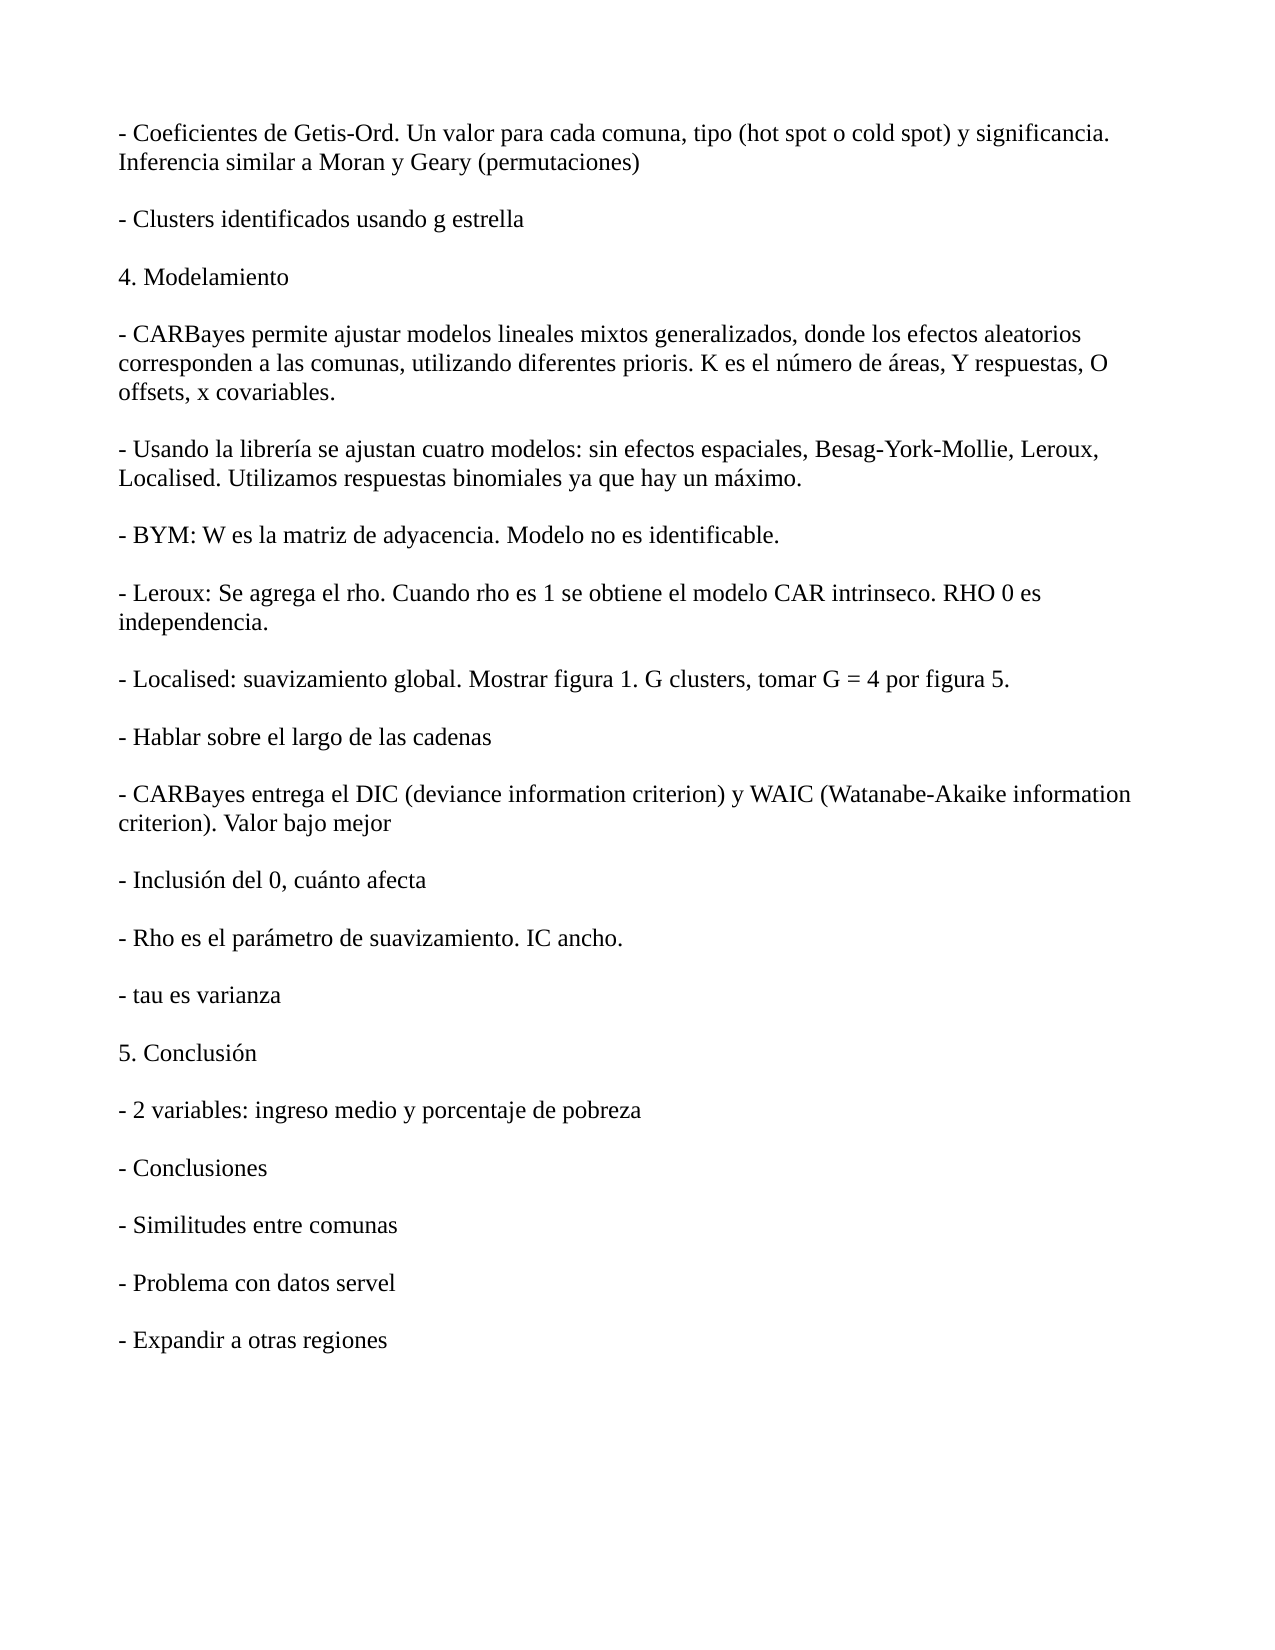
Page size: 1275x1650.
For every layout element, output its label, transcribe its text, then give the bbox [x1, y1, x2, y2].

text - CARBayes permite ajustar modelos lineales mixtos generalizados, donde los efectos aleatorios corresponden a las comunas, utilizando diferentes prioris. K es el número de áreas, Y respuestas, O offsets, x covariables. [118, 319, 1157, 406]
text - Usando la librería se ajustan cuatro modelos: sin efectos espaciales, Besag-York-Mollie, Leroux, Localised. Utilizamos respuestas binomiales ya que hay un máximo. [118, 434, 1157, 492]
text - CARBayes entrega el DIC (deviance information criterion) y WAIC (Watanabe-Akaike information criterion). Valor bajo mejor [118, 779, 1157, 837]
text - Hablar sobre el largo de las cadenas [118, 722, 1157, 751]
text - Coeficientes de Getis-Ord. Un valor para cada comuna, tipo (hot spot o cold spot) y significancia. Inferencia similar a Moran y Geary (permutaciones) [118, 118, 1157, 176]
text - 2 variables: ingreso medio y porcentaje de pobreza [118, 1096, 1157, 1124]
text - Conclusiones [118, 1153, 1157, 1182]
text - Similitudes entre comunas [118, 1211, 1157, 1239]
text - Clusters identificados usando g estrella [118, 204, 1157, 233]
text - Inclusión del 0, cuánto afecta [118, 866, 1157, 894]
text - Leroux: Se agrega el rho. Cuando rho es 1 se obtiene el modelo CAR intrinseco. RHO 0 es independencia. [118, 578, 1157, 636]
text - tau es varianza [118, 981, 1157, 1009]
text 4. Modelamiento [118, 262, 1157, 291]
text - Rho es el parámetro de suavizamiento. IC ancho. [118, 923, 1157, 952]
text - Localised: suavizamiento global. Mostrar figura 1. G clusters, tomar G = 4 por figura 5. [118, 664, 1157, 693]
text - BYM: W es la matriz de adyacencia. Modelo no es identificable. [118, 521, 1157, 549]
text 5. Conclusión [118, 1038, 1157, 1067]
text - Expandir a otras regiones [118, 1326, 1157, 1354]
text - Problema con datos servel [118, 1268, 1157, 1297]
